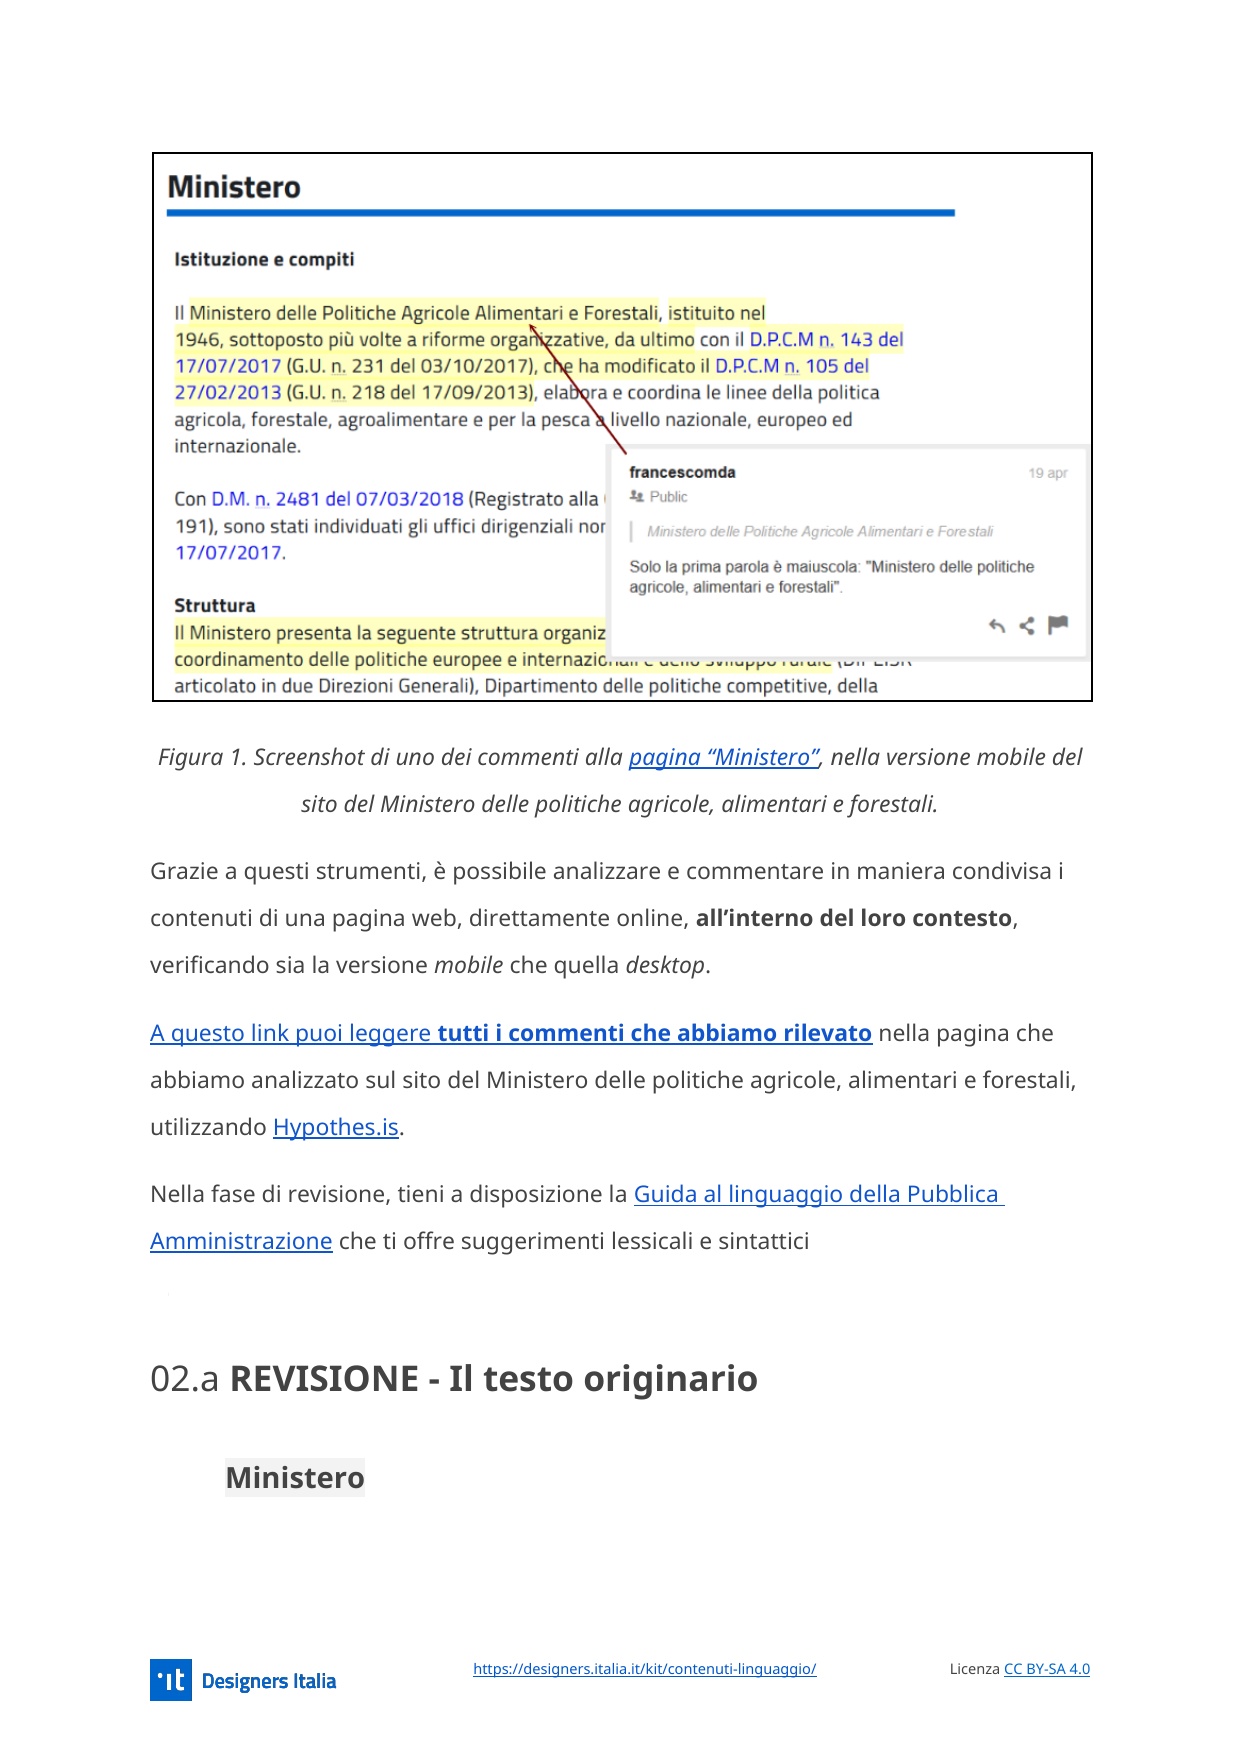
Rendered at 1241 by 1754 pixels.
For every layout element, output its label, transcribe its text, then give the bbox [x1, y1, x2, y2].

text A questo link puoi leggere tutti i commenti che abbiamo rilevato nella pagina che abbiamo analizzato sul sito del Ministero delle politiche agricole, alimentari e forestali, utilizzando Hypothes.is. [150, 1017, 1094, 1142]
subtitle 02.a REVISIONE - Il testo originario [150, 1353, 1052, 1401]
text Nella fase di revisione, tieni a disposizione la Guida al linguaggio della Pubblica Amministrazione che ti offre suggerimenti lessicali e sintattici [150, 1178, 1094, 1256]
text Grazie a questi strumenti, è possibile analizzare e commentare in maniera condivisa i contenuti di una pagina web, direttamente online, all’interno del loro contesto, verificando sia la versione mobile che quella desktop. [150, 855, 1094, 980]
picture [150, 1659, 347, 1701]
picture [154, 154, 1091, 700]
text Figura 1. Screenshot di uno dei commenti alla pagina “Ministero”, nella versione mobile del sito del Ministero delle politiche agricole, alimentari e forestali. [150, 741, 1090, 819]
text Ministero [225, 1458, 1090, 1497]
